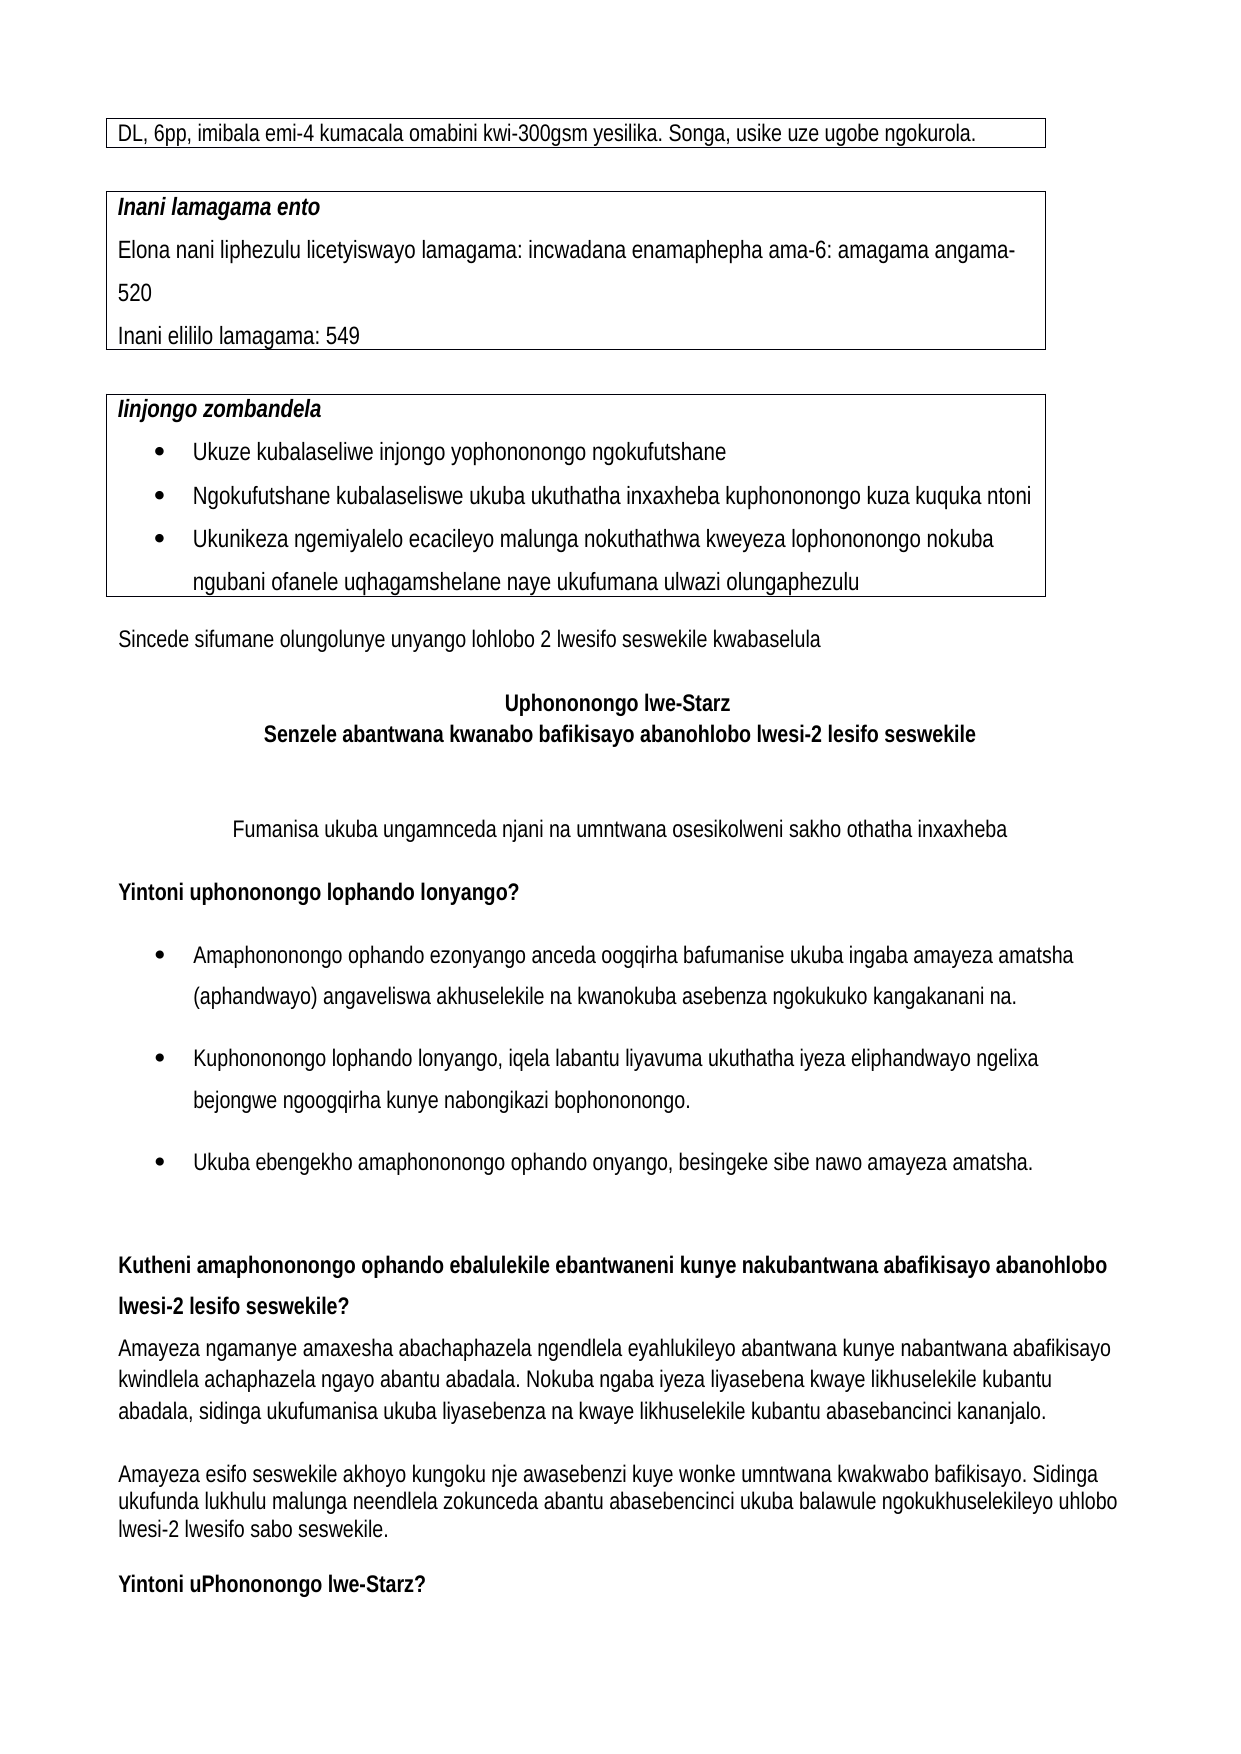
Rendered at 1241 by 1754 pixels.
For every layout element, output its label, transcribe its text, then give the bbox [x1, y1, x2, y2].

text Senzele abantwana kwanabo bafikisayo abanohlobo lwesi-2 lesifo seswekile [118, 720, 1122, 748]
text Uphononongo lwe-Starz [118, 688, 1122, 716]
text Fumanisa ukuba ungamnceda njani na umntwana osesikolweni sakho othatha inxaxheba [118, 815, 1122, 842]
text Sincede sifumane olungolunye unyango lohlobo 2 lwesifo seswekile kwabaselula [118, 625, 1122, 653]
table_header Iinjongo zombandela Ukuze kubalaseliwe injongo yophononongo ngokufutshane Ngokufutshane kubalaseliswe ukuba ukuthatha inxaxheba kuphononongo kuza kuquka ntoni Ukunikeza ngemiyalelo ecacileyo malunga nokuthathwa kweyeza lophononongo nokuba ngubani ofanele uqhagamshelane naye ukufumana ulwazi olungaphezulu [107, 395, 1045, 596]
text Kutheni amaphononongo ophando ebalulekile ebantwaneni kunye nakubantwana abafikisayo abanohlobo lwesi-2 lesifo seswekile? [118, 1251, 1122, 1320]
list Ukuba ebengekho amaphononongo ophando onyango, besingeke sibe nawo amayeza amatsha. [156, 1148, 1122, 1175]
text Yintoni uPhononongo lwe-Starz? [118, 1570, 1122, 1597]
table_header DL, 6pp, imibala emi-4 kumacala omabini kwi-300gsm yesilika. Songa, usike uze ugobe ngokurola. [107, 119, 1045, 147]
list Kuphononongo lophando lonyango, iqela labantu liyavuma ukuthatha iyeza eliphandwayo ngelixa bejongwe ngoogqirha kunye nabongikazi bophononongo. [156, 1044, 1122, 1113]
list Amaphononongo ophando ezonyango anceda oogqirha bafumanise ukuba ingaba amayeza amatsha (aphandwayo) angaveliswa akhuselekile na kwanokuba asebenza ngokukuko kangakanani na. [156, 941, 1122, 1010]
table_header Inani lamagama ento Elona nani liphezulu licetyiswayo lamagama: incwadana enamaphepha ama-6: amagama angama-520 Inani elililo lamagama: 549 [107, 192, 1045, 349]
text Amayeza esifo seswekile akhoyo kungoku nje awasebenzi kuye wonke umntwana kwakwabo bafikisayo. Sidinga ukufunda lukhulu malunga neendlela zokunceda abantu abasebencinci ukuba balawule ngokukhuselekileyo uhlobo lwesi-2 lwesifo sabo seswekile. [118, 1460, 1122, 1542]
text Amayeza ngamanye amaxesha abachaphazela ngendlela eyahlukileyo abantwana kunye nabantwana abafikisayo kwindlela achaphazela ngayo abantu abadala. Nokuba ngaba iyeza liyasebena kwaye likhuselekile kubantu abadala, sidinga ukufumanisa ukuba liyasebenza na kwaye likhuselekile kubantu abasebancinci kananjalo. [118, 1333, 1122, 1424]
text Yintoni uphononongo lophando lonyango? [118, 878, 1122, 905]
